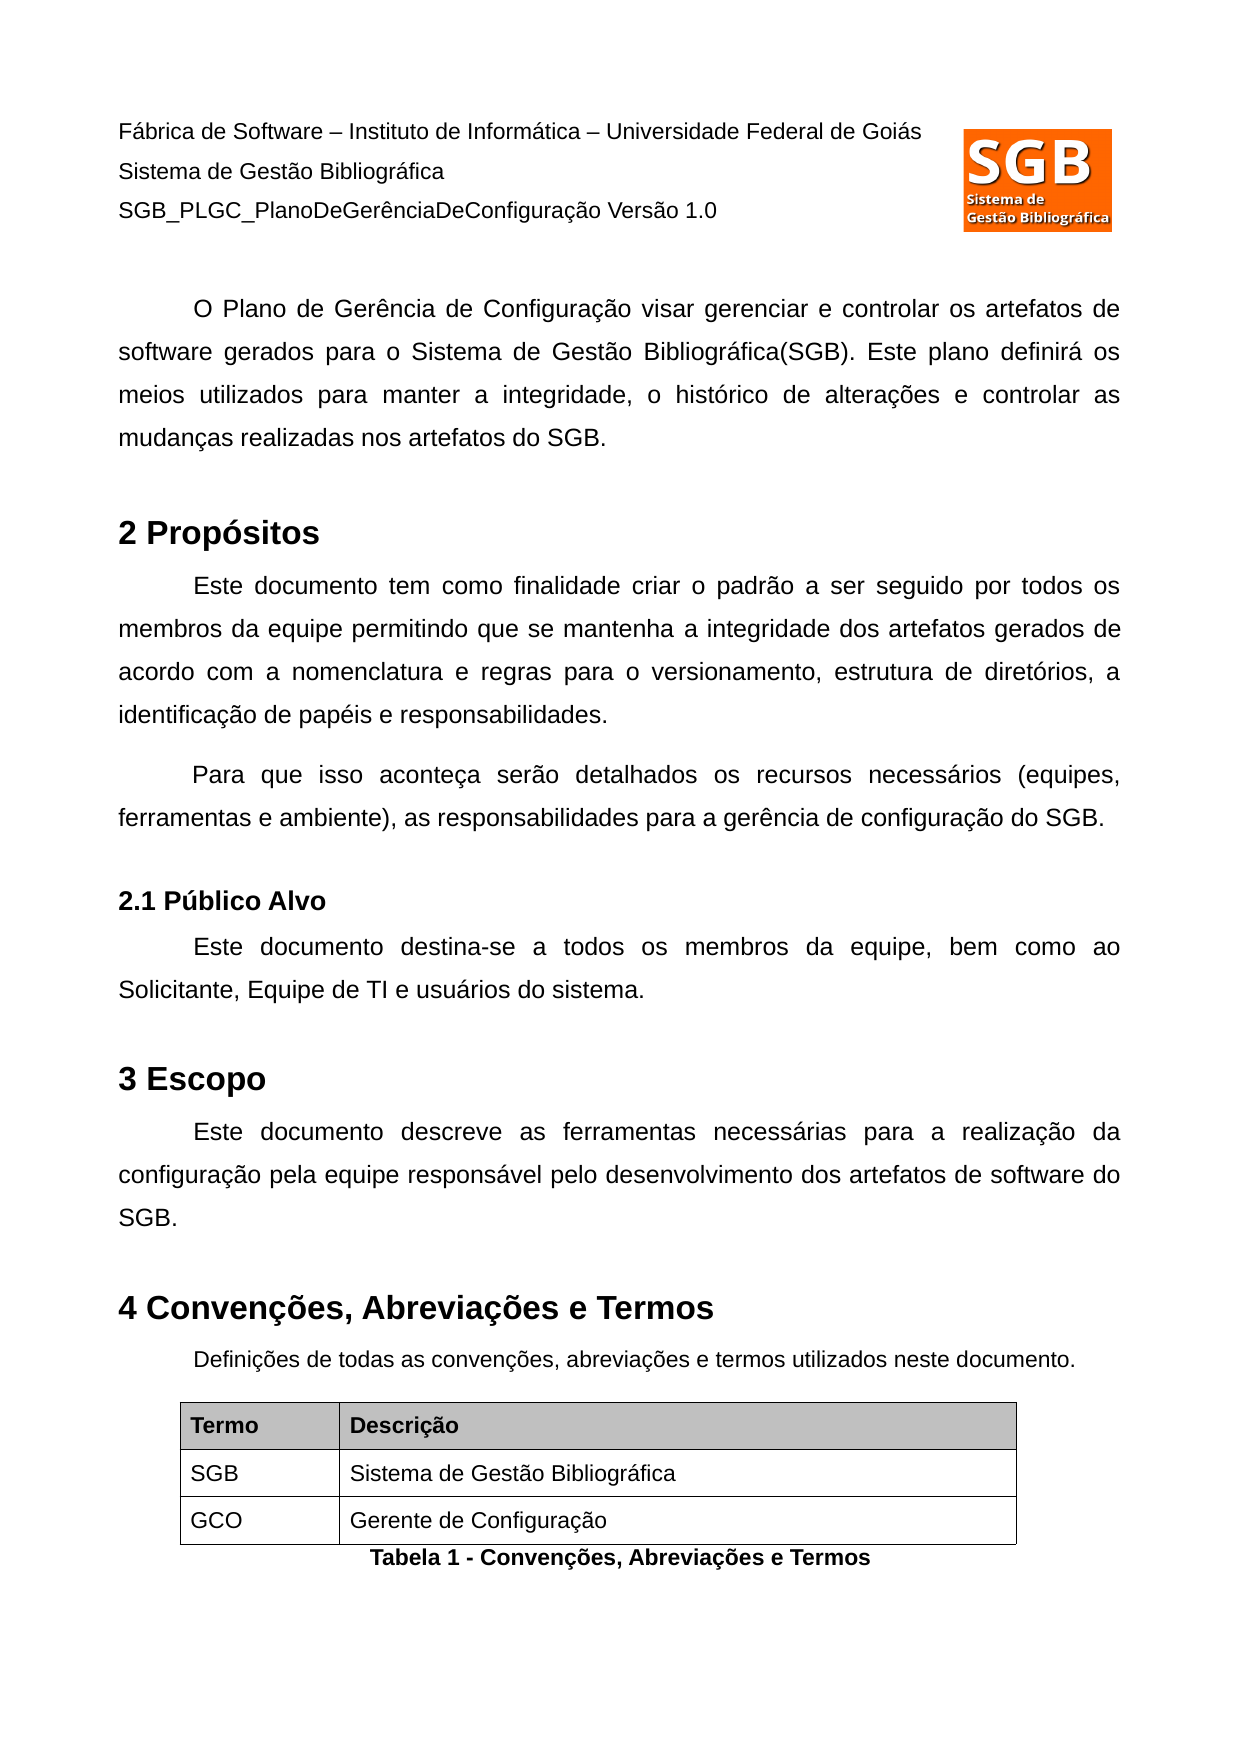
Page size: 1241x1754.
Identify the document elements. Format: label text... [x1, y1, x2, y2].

table_cell Sistema de Gestão Bibliográfica [340, 1450, 1016, 1496]
picture [963, 129, 1112, 232]
table_cell Gerente de Configuração [340, 1497, 1016, 1544]
table_cell GCO [181, 1497, 339, 1544]
table_cell SGB [181, 1450, 339, 1496]
subtitle 4 Convenções, Abreviações e Termos [118, 1288, 1122, 1326]
text Este documento destina-se a todos os membros da equipe, bem como ao Solicitante, Equipe de TI e usuários do sistema. [118, 931, 1122, 1003]
text Este documento tem como finalidade criar o padrão a ser seguido por todos os membros da equipe permitindo que se mantenha a integridade dos artefatos gerados de acordo com a nomenclatura e regras para o versionamento, estrutura de diretórios, a identificação de papéis e responsabilidades. [118, 571, 1122, 729]
text Este documento descreve as ferramentas necessárias para a realização da configuração pela equipe responsável pelo desenvolvimento dos artefatos de software do SGB. [118, 1117, 1122, 1232]
subtitle 3 Escopo [118, 1059, 1122, 1098]
text Para que isso aconteça serão detalhados os recursos necessários (equipes, ferramentas e ambiente), as responsabilidades para a gerência de configuração do SGB. [118, 760, 1122, 832]
subtitle 2.1 Público Alvo [118, 884, 1122, 916]
table_header Descrição [340, 1403, 1016, 1449]
text Tabela 1 - Convenções, Abreviações e Termos [118, 1544, 1122, 1570]
text O Plano de Gerência de Configuração visar gerenciar e controlar os artefatos de software gerados para o Sistema de Gestão Bibliográfica(SGB). Este plano definirá os meios utilizados para manter a integridade, o histórico de alterações e controlar as mudanças realizadas nos artefatos do SGB. [118, 294, 1122, 452]
table_header Termo [181, 1403, 339, 1449]
subtitle 2 Propósitos [118, 513, 1122, 551]
text Definições de todas as convenções, abreviações e termos utilizados neste documento. [118, 1346, 1122, 1372]
